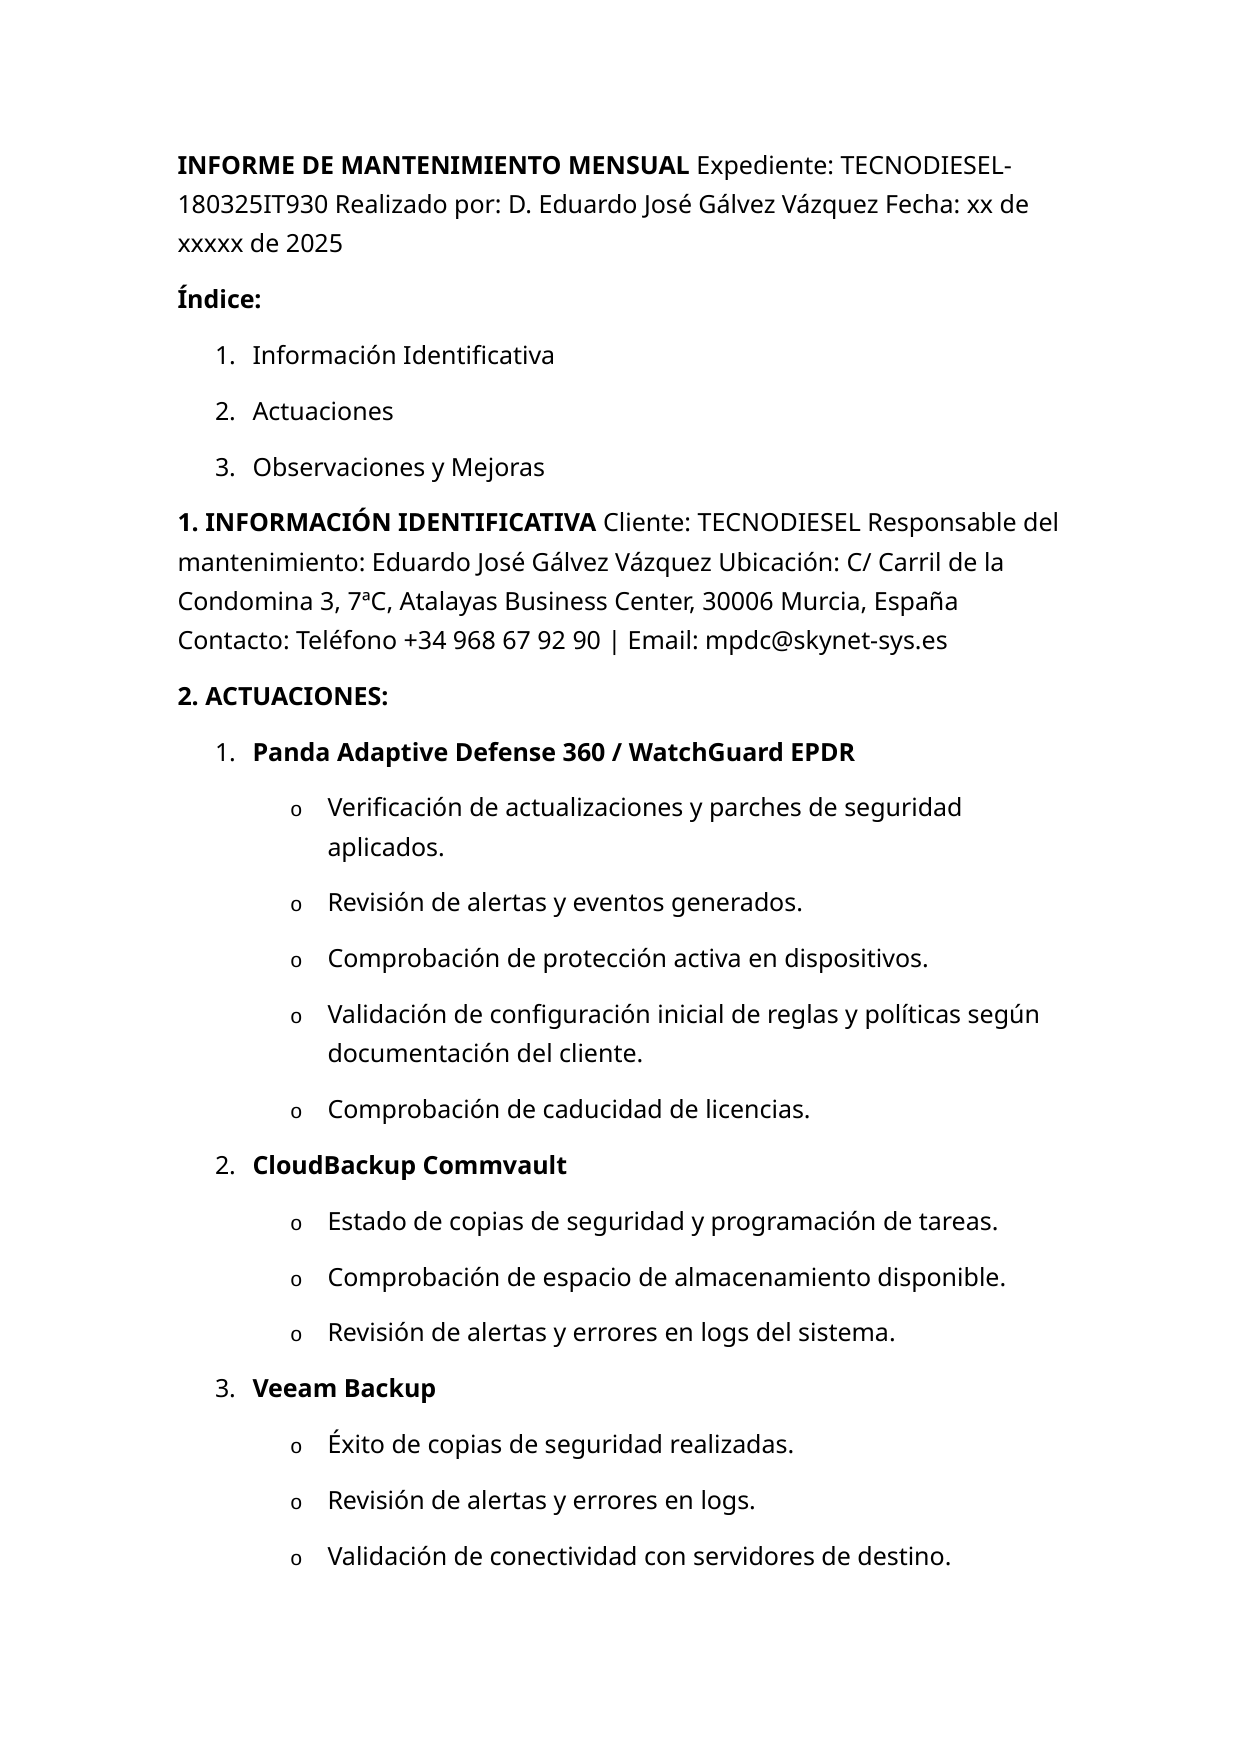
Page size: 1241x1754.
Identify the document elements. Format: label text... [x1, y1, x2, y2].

text Índice: [177, 282, 1063, 316]
list Revisión de alertas y errores en logs del sistema. [290, 1315, 1063, 1349]
list Actuaciones [215, 393, 1063, 427]
list Validación de configuración inicial de reglas y políticas según documentación del cliente. [290, 997, 1063, 1070]
list Comprobación de caducidad de licencias. [290, 1092, 1063, 1126]
list Verificación de actualizaciones y parches de seguridad aplicados. [290, 790, 1063, 863]
list Información Identificativa [215, 338, 1063, 372]
list Éxito de copias de seguridad realizadas. [290, 1427, 1063, 1461]
list Veeam Backup [215, 1371, 1063, 1405]
list Comprobación de espacio de almacenamiento disponible. [290, 1259, 1063, 1293]
text INFORME DE MANTENIMIENTO MENSUAL Expediente: TECNODIESEL-180325IT930 Realizado por: D. Eduardo José Gálvez Vázquez Fecha: xx de xxxxx de 2025 [177, 148, 1063, 260]
text 2. ACTUACIONES: [177, 678, 1063, 712]
list CloudBackup Commvault [215, 1148, 1063, 1182]
list Panda Adaptive Defense 360 / WatchGuard EPDR [215, 734, 1063, 768]
list Revisión de alertas y errores en logs. [290, 1483, 1063, 1517]
list Validación de conectividad con servidores de destino. [290, 1538, 1063, 1572]
list Revisión de alertas y eventos generados. [290, 885, 1063, 919]
list Comprobación de protección activa en dispositivos. [290, 941, 1063, 975]
list Observaciones y Mejoras [215, 449, 1063, 483]
text 1. INFORMACIÓN IDENTIFICATIVA Cliente: TECNODIESEL Responsable del mantenimiento: Eduardo José Gálvez Vázquez Ubicación: C/ Carril de la Condomina 3, 7ªC, Atalayas Business Center, 30006 Murcia, España Contacto: Teléfono +34 968 67 92 90 | Email: mpdc@skynet-sys.es [177, 505, 1063, 657]
list Estado de copias de seguridad y programación de tareas. [290, 1203, 1063, 1237]
